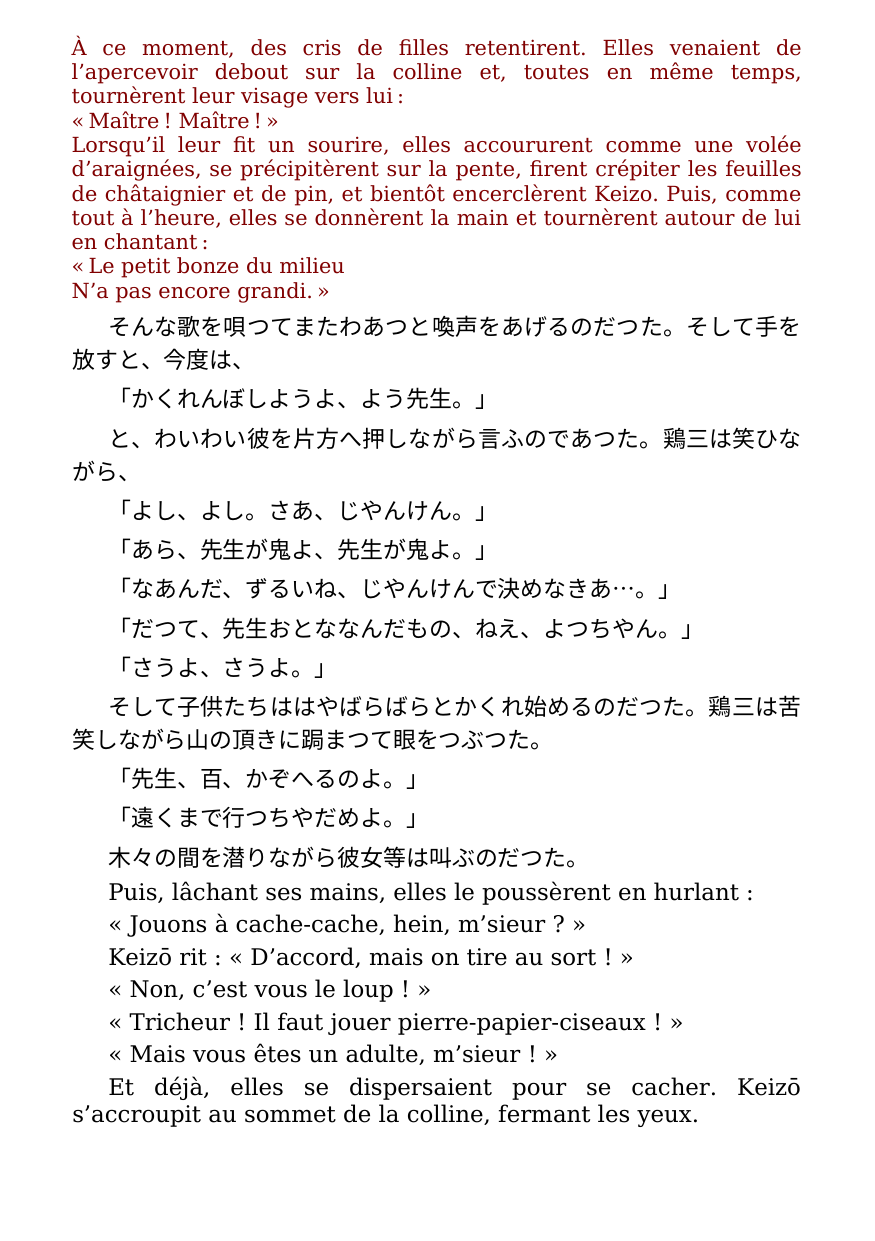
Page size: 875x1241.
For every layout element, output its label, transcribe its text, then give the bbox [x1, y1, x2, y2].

text 「なあんだ、ずるいね、じやんけんで決めなきあ…。」 [72, 571, 802, 604]
text « Le petit bonze du milieu [71, 254, 803, 279]
text À ce moment, des cris de filles retentirent. Elles venaient de l’apercevoir debout sur la colline et, toutes en même temps, tournèrent leur visage vers lui : [71, 36, 803, 109]
text « Maître ! Maître ! » [71, 109, 803, 133]
text Keizō rit : « D’accord, mais on tire au sort ! » [72, 944, 802, 971]
text Lorsqu’il leur fit un sourire, elles accoururent comme une volée d’araignées, se précipitèrent sur la pente, firent crépiter les feuilles de châtaignier et de pin, et bientôt encerclèrent Keizo. Puis, comme tout à l’heure, elles se donnèrent la main et tournèrent autour de lui en chantant : [71, 133, 803, 254]
text Et déjà, elles se dispersaient pour se cacher. Keizō s’accroupit au sommet de la colline, fermant les yeux. [72, 1074, 802, 1128]
text « Non, c’est vous le loup ! » [72, 976, 802, 1003]
text Puis, lâchant ses mains, elles le poussèrent en hurlant : [72, 879, 802, 905]
text 「かくれんぼしようよ、よう先生。」 [72, 381, 802, 414]
text 「さうよ、さうよ。」 [72, 649, 802, 683]
text 「遠くまで行つちやだめよ。」 [72, 800, 802, 833]
text 「よし、よし。さあ、じやんけん。」 [72, 493, 802, 526]
text そして子供たちははやばらばらとかくれ始めるのだつた。鶏三は苦笑しながら山の頂きに跼まつて眼をつぶつた。 [72, 689, 802, 755]
text と、わいわい彼を片方へ押しながら言ふのであつた。鶏三は笑ひながら、 [72, 421, 802, 487]
text 「だつて、先生おとななんだもの、ねえ、よつちやん。」 [72, 610, 802, 644]
text « Tricheur ! Il faut jouer pierre-papier-ciseaux ! » [72, 1009, 802, 1036]
text 木々の間を潜りながら彼女等は叫ぶのだつた。 [72, 839, 802, 873]
text N’a pas encore grandi. » [71, 279, 803, 303]
text そんな歌を唄つてまたわあつと喚声をあげるのだつた。そして手を放すと、今度は、 [72, 309, 802, 375]
text « Jouons à cache-cache, hein, m’sieur ? » [72, 911, 802, 938]
text 「あら、先生が鬼よ、先生が鬼よ。」 [72, 532, 802, 565]
text 「先生、百、かぞへるのよ。」 [72, 761, 802, 794]
text « Mais vous êtes un adulte, m’sieur ! » [72, 1042, 802, 1068]
